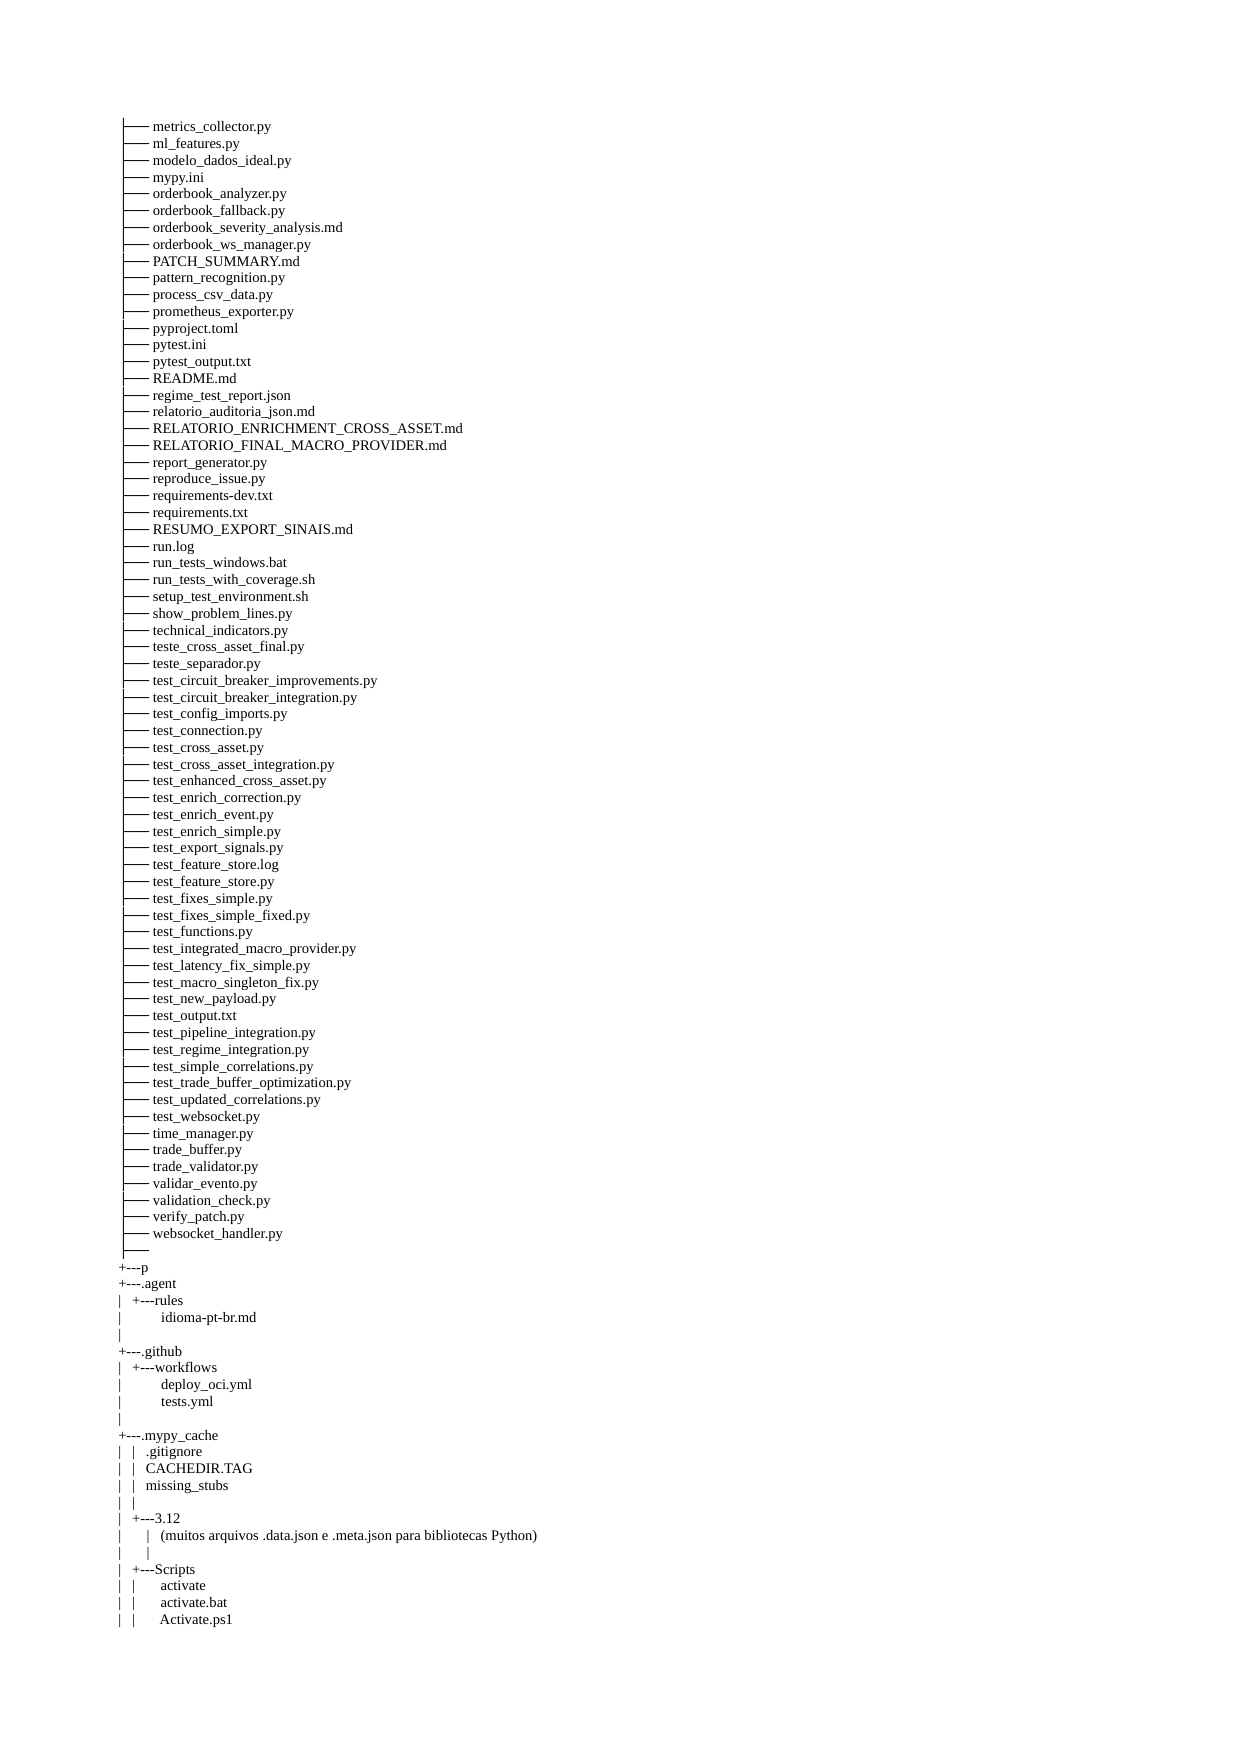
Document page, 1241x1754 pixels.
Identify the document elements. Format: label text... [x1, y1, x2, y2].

text ├── test_updated_correlations.py [124, 1091, 1122, 1108]
text ├── test_enhanced_cross_asset.py [124, 772, 1122, 789]
text ├── test_config_imports.py [124, 705, 1122, 722]
text ├── test_output.txt [124, 1007, 1122, 1024]
text ├── pytest.ini [124, 336, 1122, 353]
text | +---3.12 [118, 1510, 1122, 1527]
text | | activate.bat [118, 1594, 1122, 1611]
text ├── test_fixes_simple.py [124, 889, 1122, 906]
text ├── relatorio_auditoria_json.md [124, 403, 1122, 420]
text ├── test_feature_store.log [124, 856, 1122, 873]
text | | activate [118, 1577, 1122, 1594]
text ├── report_generator.py [124, 453, 1122, 470]
text ├── requirements.txt [124, 504, 1122, 521]
text ├── technical_indicators.py [124, 621, 1122, 638]
text ├── test_cross_asset.py [124, 739, 1122, 755]
text ├── verify_patch.py [124, 1208, 1122, 1225]
text ├── setup_test_environment.sh [124, 588, 1122, 604]
text ├── test_enrich_simple.py [124, 822, 1122, 839]
text ├── orderbook_analyzer.py [124, 185, 1122, 202]
text ├── regime_test_report.json [124, 386, 1122, 403]
text ├── PATCH_SUMMARY.md [124, 252, 1122, 269]
text ├── test_cross_asset_integration.py [124, 755, 1122, 772]
text +---p [118, 1258, 1122, 1275]
text | | (muitos arquivos .data.json e .meta.json para bibliotecas Python) [118, 1527, 1122, 1544]
text ├── run_tests_with_coverage.sh [124, 571, 1122, 588]
text ├── test_circuit_breaker_integration.py [124, 688, 1122, 705]
text +---.agent [118, 1275, 1122, 1292]
text ├── test_pipeline_integration.py [124, 1024, 1122, 1041]
text | +---Scripts [118, 1560, 1122, 1577]
text ├── [124, 1242, 1122, 1258]
text | | .gitignore [118, 1443, 1122, 1460]
text ├── test_fixes_simple_fixed.py [124, 906, 1122, 923]
text | +---rules [118, 1292, 1122, 1309]
text ├── test_integrated_macro_provider.py [124, 940, 1122, 957]
text ├── mypy.ini [124, 168, 1122, 185]
text ├── test_trade_buffer_optimization.py [124, 1074, 1122, 1091]
text ├── show_problem_lines.py [124, 604, 1122, 621]
text | | [118, 1544, 1122, 1560]
text ├── teste_cross_asset_final.py [124, 638, 1122, 655]
text ├── validation_check.py [124, 1191, 1122, 1208]
text | [118, 1326, 1122, 1342]
text ├── process_csv_data.py [124, 286, 1122, 303]
text +---.github [118, 1342, 1122, 1359]
text ├── pytest_output.txt [124, 353, 1122, 370]
text ├── test_macro_singleton_fix.py [124, 973, 1122, 990]
text ├── test_functions.py [124, 923, 1122, 940]
text ├── test_latency_fix_simple.py [124, 957, 1122, 973]
text ├── README.md [124, 370, 1122, 386]
text ├── run.log [124, 537, 1122, 554]
text | deploy_oci.yml [118, 1376, 1122, 1393]
text | tests.yml [118, 1393, 1122, 1409]
text ├── orderbook_severity_analysis.md [124, 219, 1122, 236]
text +---.mypy_cache [118, 1426, 1122, 1443]
text | | missing_stubs [118, 1477, 1122, 1493]
text ├── test_export_signals.py [124, 839, 1122, 856]
text ├── test_circuit_breaker_improvements.py [124, 672, 1122, 688]
text ├── teste_separador.py [124, 655, 1122, 672]
text ├── orderbook_ws_manager.py [124, 236, 1122, 252]
text ├── run_tests_windows.bat [124, 554, 1122, 571]
text ├── test_feature_store.py [124, 873, 1122, 889]
text ├── [118, 1242, 123, 1258]
text | [118, 1409, 1122, 1426]
text | idioma-pt-br.md [118, 1309, 1122, 1326]
text ├── trade_validator.py [124, 1158, 1122, 1175]
text ├── metrics_collector.py [124, 118, 1122, 135]
text ├── test_enrich_correction.py [124, 789, 1122, 806]
text | | CACHEDIR.TAG [118, 1460, 1122, 1477]
text | +---workflows [118, 1359, 1122, 1376]
text | | [118, 1493, 1122, 1510]
text ├── ml_features.py [124, 135, 1122, 152]
text ├── pattern_recognition.py [124, 269, 1122, 286]
text ├── time_manager.py [124, 1124, 1122, 1141]
text ├── pyproject.toml [124, 319, 1122, 336]
text ├── test_enrich_event.py [124, 806, 1122, 822]
text ├── validar_evento.py [124, 1175, 1122, 1191]
text ├── test_connection.py [124, 722, 1122, 739]
text ├── test_new_payload.py [124, 990, 1122, 1007]
text ├── RELATORIO_FINAL_MACRO_PROVIDER.md [124, 437, 1122, 453]
text ├── websocket_handler.py [124, 1225, 1122, 1242]
text ├── test_regime_integration.py [124, 1041, 1122, 1057]
text ├── RELATORIO_ENRICHMENT_CROSS_ASSET.md [124, 420, 1122, 437]
text ├── modelo_dados_ideal.py [124, 152, 1122, 168]
text ├── prometheus_exporter.py [124, 303, 1122, 319]
text ├── test_websocket.py [124, 1108, 1122, 1124]
text | | Activate.ps1 [118, 1611, 1122, 1627]
text ├── test_simple_correlations.py [124, 1057, 1122, 1074]
text ├── RESUMO_EXPORT_SINAIS.md [124, 521, 1122, 537]
text ├── requirements-dev.txt [124, 487, 1122, 504]
text ├── reproduce_issue.py [124, 470, 1122, 487]
text ├── trade_buffer.py [124, 1141, 1122, 1158]
text ├── orderbook_fallback.py [124, 202, 1122, 219]
